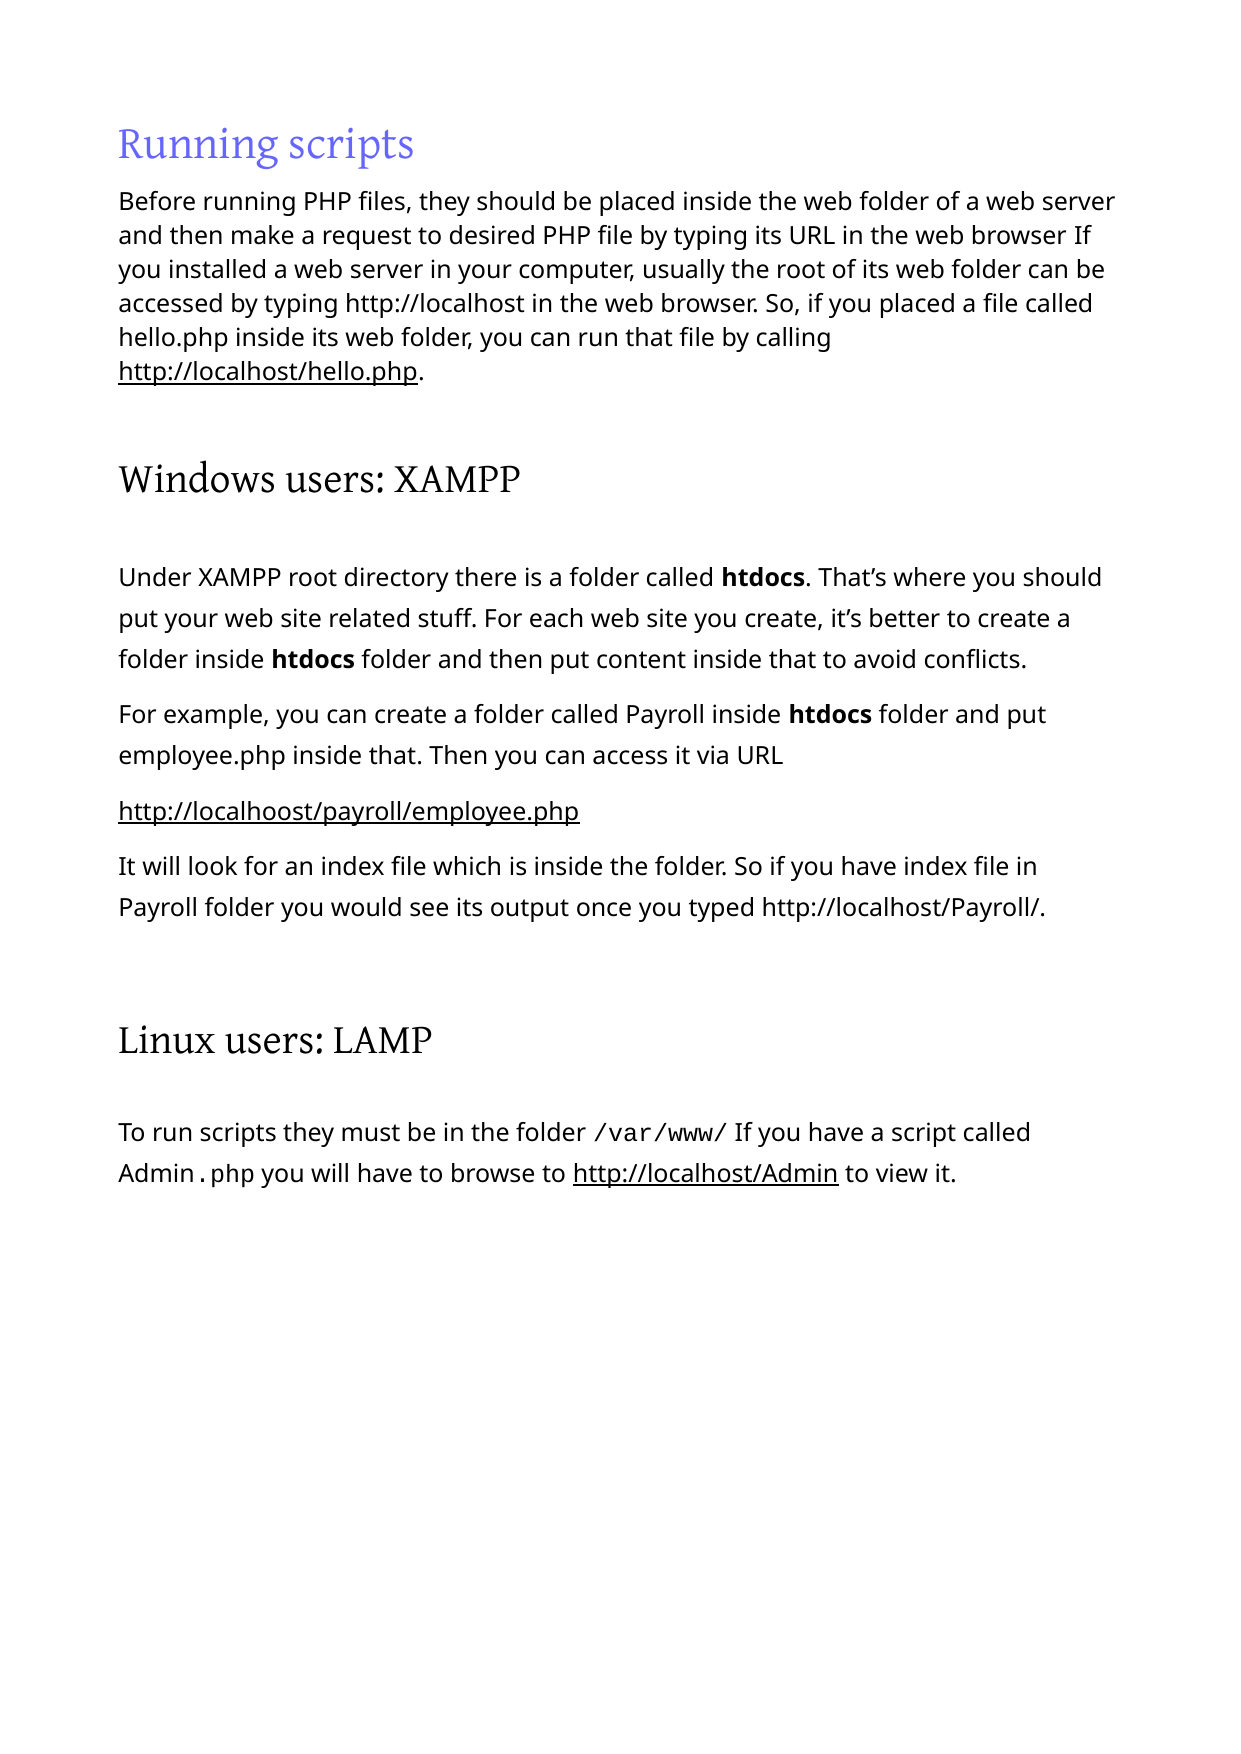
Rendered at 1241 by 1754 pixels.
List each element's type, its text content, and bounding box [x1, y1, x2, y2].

text Before running PHP files, they should be placed inside the web folder of a web server and then make a request to desired PHP file by typing its URL in the web browser If you installed a web server in your computer, usually the root of its web folder can be accessed by typing http://localhost in the web browser. So, if you placed a file called hello.php inside its web folder, you can run that file by calling http://localhost/hello.php. [118, 184, 1122, 388]
text Windows users: XAMPP [118, 456, 1122, 504]
text Linux users: LAMP [118, 1017, 1122, 1065]
text For example, you can create a folder called Payroll inside htdocs folder and put employee.php inside that. Then you can access it via URL [118, 697, 1122, 772]
text To run scripts they must be in the folder /var/www/ If you have a script called Admin.php you will have to browse to http://localhost/Admin to view it. [118, 1114, 1122, 1189]
text Under XAMPP root directory there is a folder called htdocs. That’s where you should put your web site related stuff. For each web site you create, it’s better to create a folder inside htdocs folder and then put content inside that to avoid conflicts. [118, 560, 1122, 676]
text It will look for an index file which is inside the folder. So if you have index file in Payroll folder you would see its output once you typed http://localhost/Payroll/. [118, 848, 1122, 923]
text http://localhoost/payroll/employee.php [118, 793, 1122, 827]
subtitle Running scripts [118, 118, 1122, 171]
